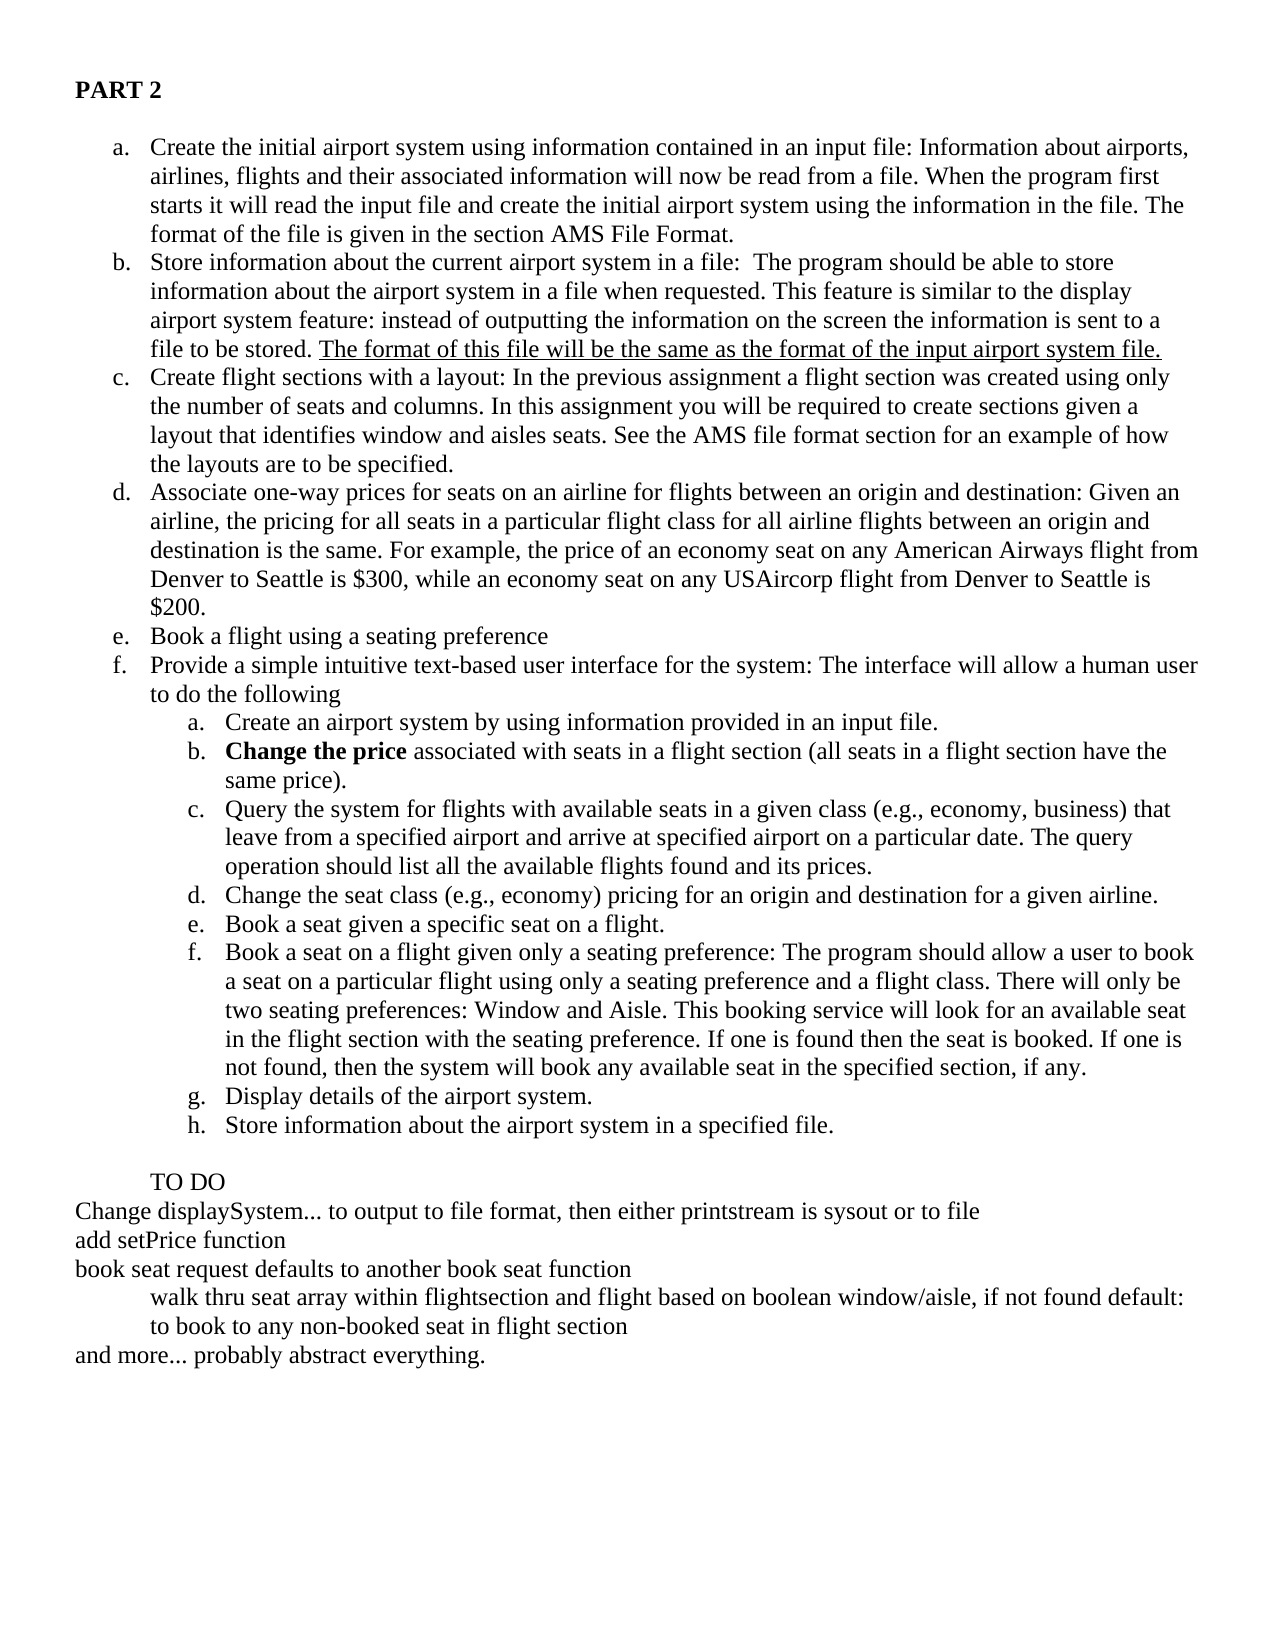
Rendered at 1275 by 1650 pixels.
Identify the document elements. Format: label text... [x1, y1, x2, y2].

list Associate one-way prices for seats on an airline for flights between an origin and destination: Given an airline, the pricing for all seats in a particular flight class for all airline flights between an origin and destination is the same. For example, the price of an economy seat on any American Airways flight from Denver to Seattle is $300, while an economy seat on any USAircorp flight from Denver to Seattle is $200. [112, 477, 1200, 621]
list Create the initial airport system using information contained in an input file: Information about airports, airlines, flights and their associated information will now be read from a file. When the program first starts it will read the input file and create the initial airport system using the information in the file. The format of the file is given in the section AMS File Format. [112, 132, 1200, 247]
text book seat request defaults to another book seat function [75, 1254, 1200, 1282]
list Book a seat on a flight given only a seating preference: The program should allow a user to book a seat on a particular flight using only a seating preference and a flight class. There will only be two seating preferences: Window and Aisle. This booking service will look for an available seat in the flight section with the seating preference. If one is found then the seat is booked. If one is not found, then the system will book any available seat in the specified section, if any. [187, 937, 1200, 1081]
text Change displaySystem... to output to file format, then either printstream is sysout or to file [75, 1196, 1200, 1225]
list Change the price associated with seats in a flight section (all seats in a flight section have the same price). [187, 736, 1200, 794]
text PART 2 [75, 75, 1200, 104]
list Query the system for flights with available seats in a given class (e.g., economy, business) that leave from a specified airport and arrive at specified airport on a particular date. The query operation should list all the available flights found and its prices. [187, 794, 1200, 880]
list Display details of the airport system. [187, 1081, 1200, 1110]
list Book a flight using a seating preference [112, 621, 1200, 650]
list Book a seat given a specific seat on a flight. [187, 909, 1200, 937]
list Provide a simple intuitive text-based user interface for the system: The interface will allow a human user to do the following [112, 650, 1200, 707]
text walk thru seat array within flightsection and flight based on boolean window/aisle, if not found default: [75, 1282, 1200, 1311]
list Change the seat class (e.g., economy) pricing for an origin and destination for a given airline. [187, 880, 1200, 909]
list Store information about the current airport system in a file: The program should be able to store information about the airport system in a file when requested. This feature is similar to the display airport system feature: instead of outputting the information on the screen the information is sent to a file to be stored. The format of this file will be the same as the format of the input airport system file. [112, 247, 1200, 362]
list TO DO [150, 1167, 1200, 1196]
list Create an airport system by using information provided in an input file. [187, 707, 1200, 736]
list Store information about the airport system in a specified file. [187, 1110, 1200, 1139]
text add setPrice function [75, 1225, 1200, 1254]
text and more... probably abstract everything. [75, 1340, 1200, 1369]
text to book to any non-booked seat in flight section [75, 1311, 1200, 1340]
list Create flight sections with a layout: In the previous assignment a flight section was created using only the number of seats and columns. In this assignment you will be required to create sections given a layout that identifies window and aisles seats. See the AMS file format section for an example of how the layouts are to be specified. [112, 362, 1200, 477]
